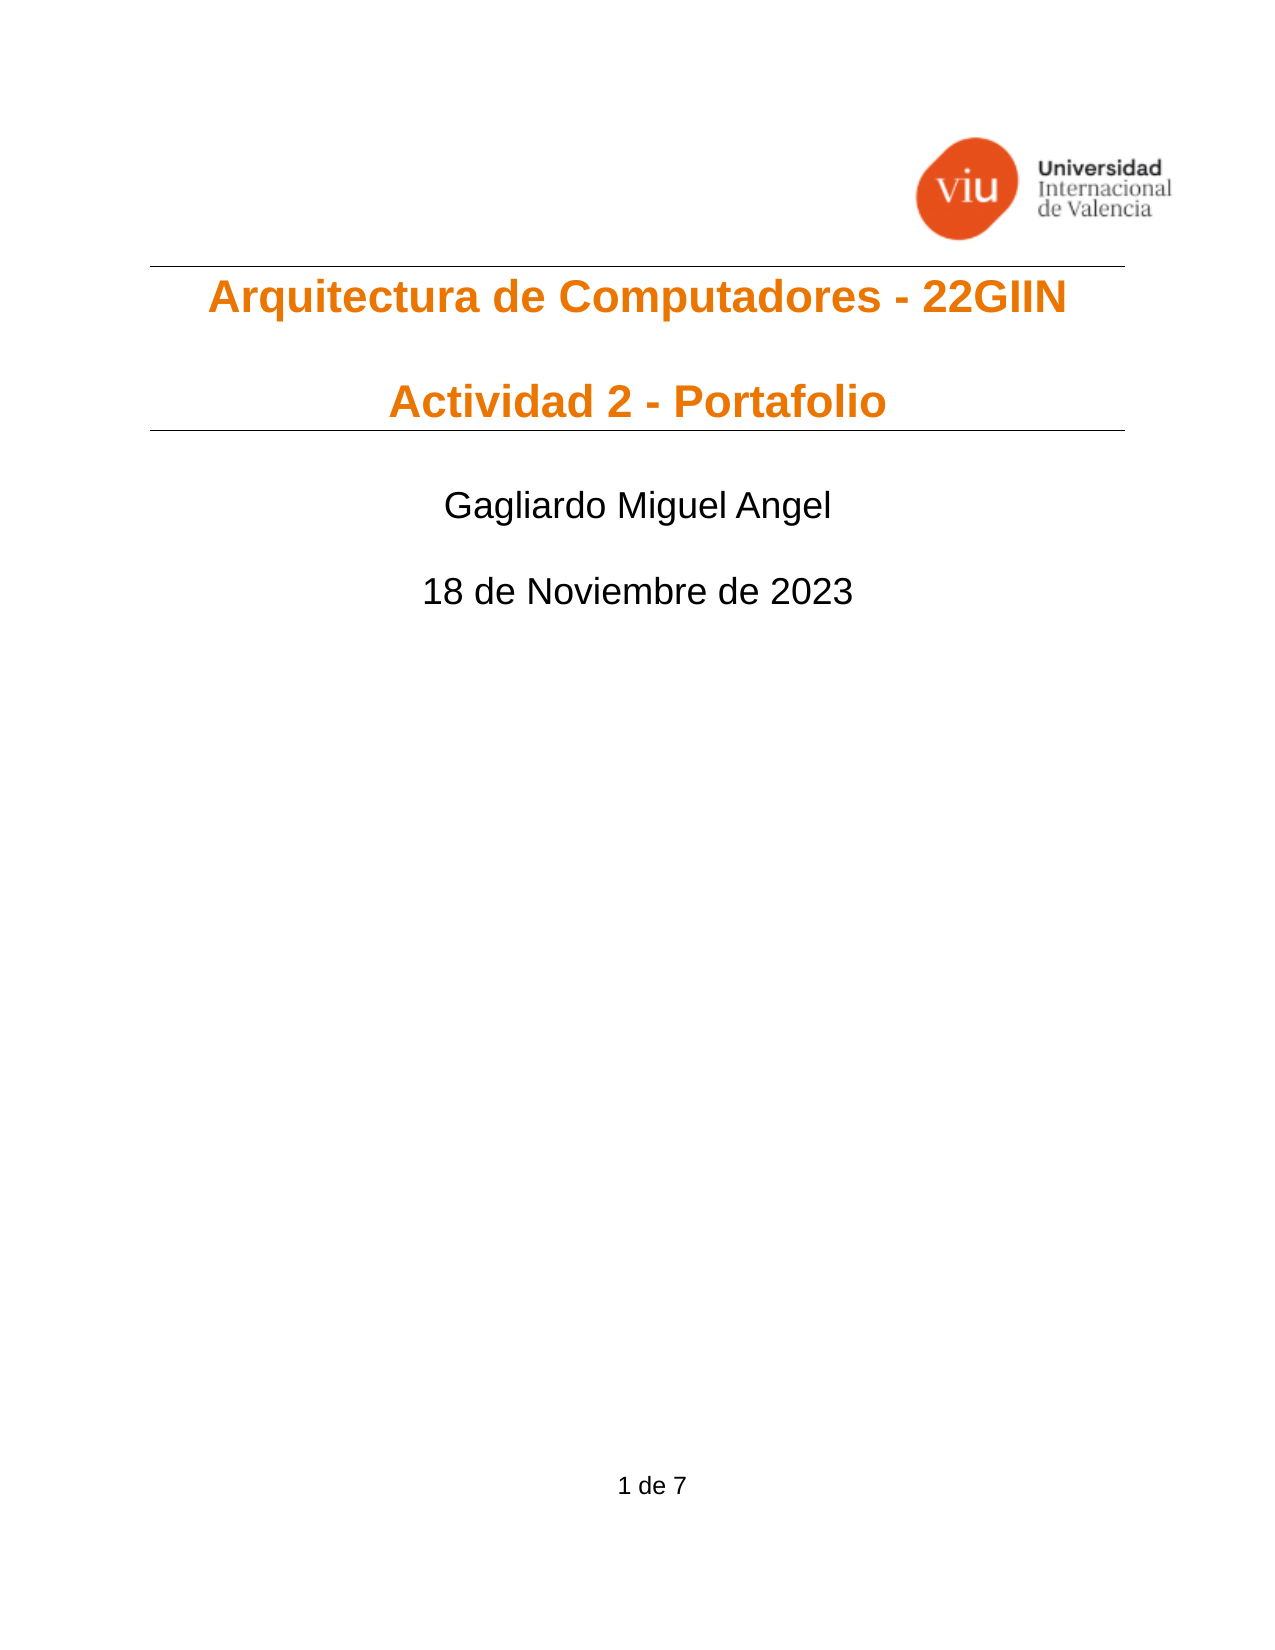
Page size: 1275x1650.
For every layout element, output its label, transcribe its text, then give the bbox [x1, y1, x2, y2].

text Actividad 2 - Portafolio [150, 372, 1125, 430]
text 18 de Noviembre de 2023 [150, 569, 1125, 613]
picture [913, 134, 1175, 245]
text Gagliardo Miguel Angel [150, 483, 1125, 526]
text Arquitectura de Computadores - 22GIIN [150, 267, 1125, 322]
